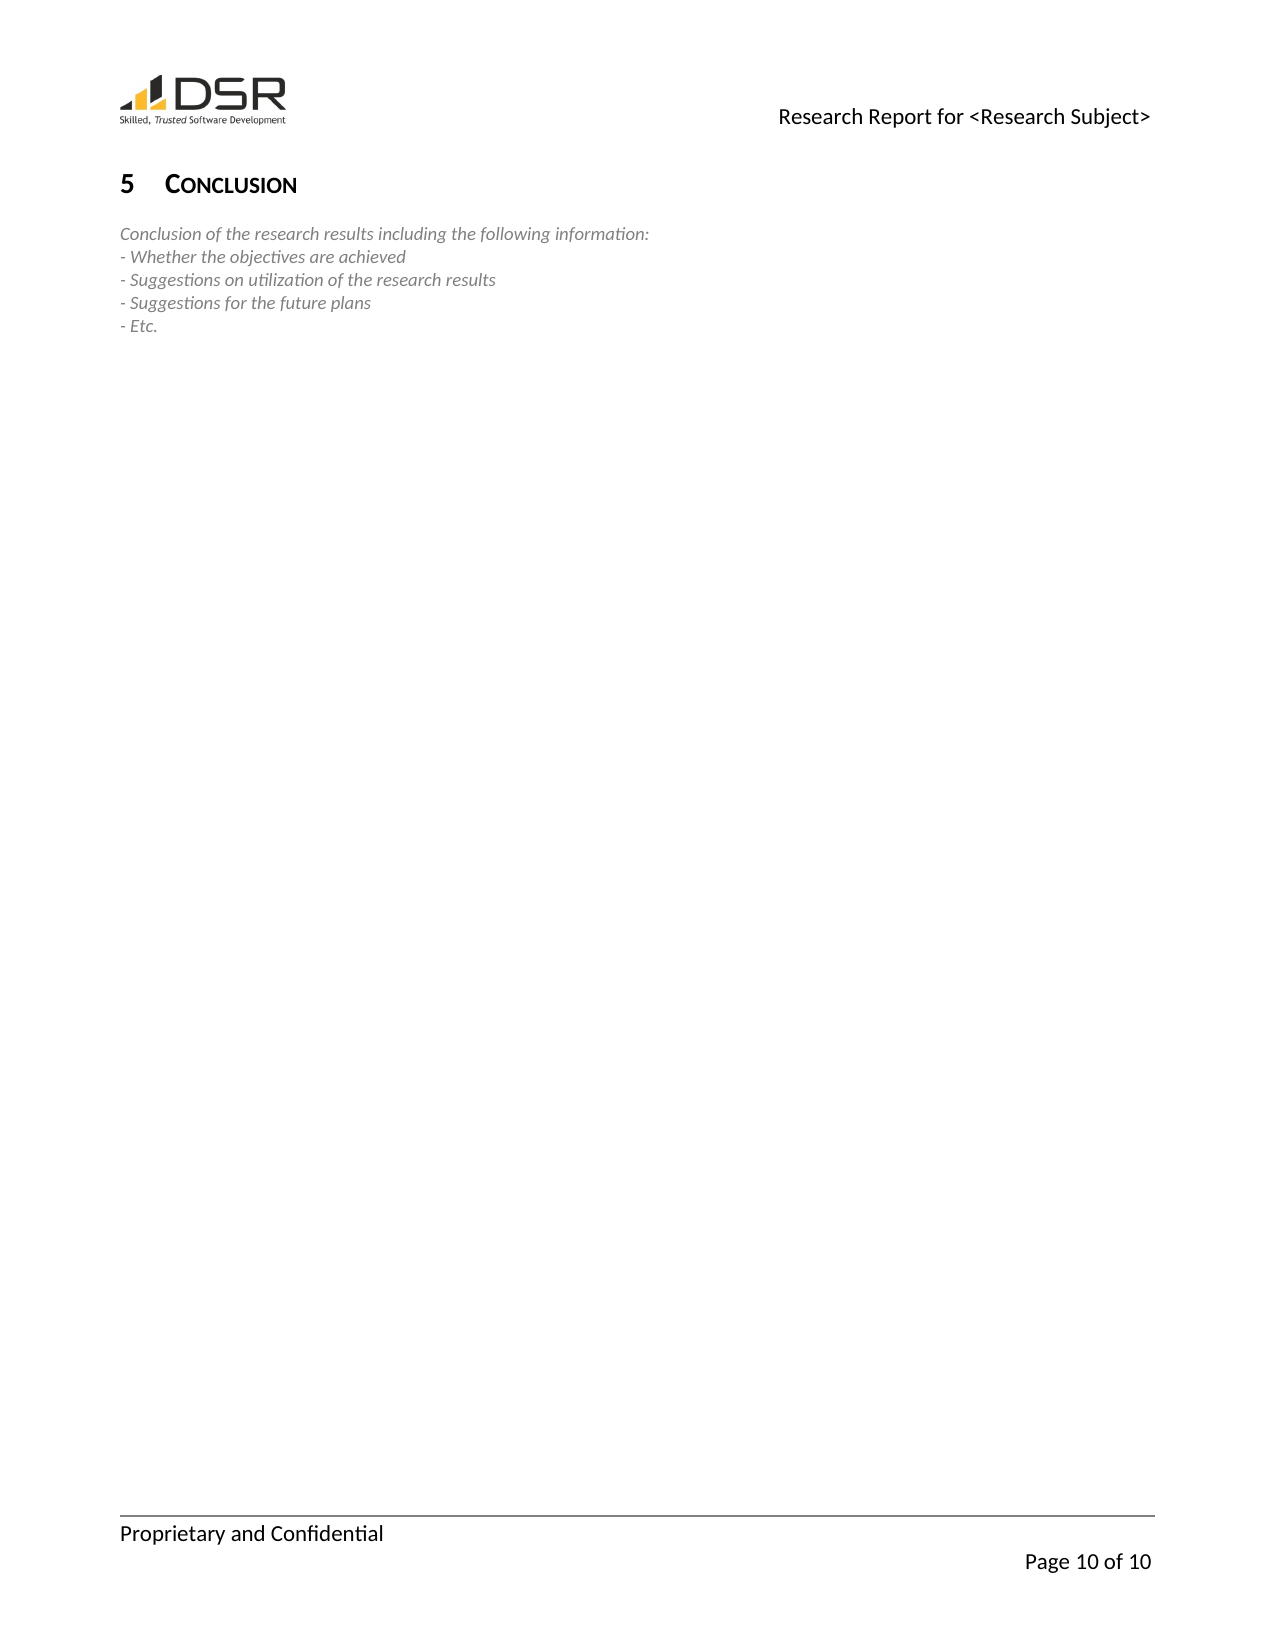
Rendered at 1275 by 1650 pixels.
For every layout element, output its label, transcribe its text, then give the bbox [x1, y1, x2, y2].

subtitle Conclusion [120, 166, 1155, 201]
text Conclusion of the research results including the following information: [120, 222, 1155, 245]
text - Suggestions on utilization of the research results [120, 268, 1155, 291]
text - Whether the objectives are achieved [120, 245, 1155, 268]
text - Etc. [120, 314, 1155, 337]
text - Suggestions for the future plans [120, 291, 1155, 314]
picture [120, 75, 286, 125]
